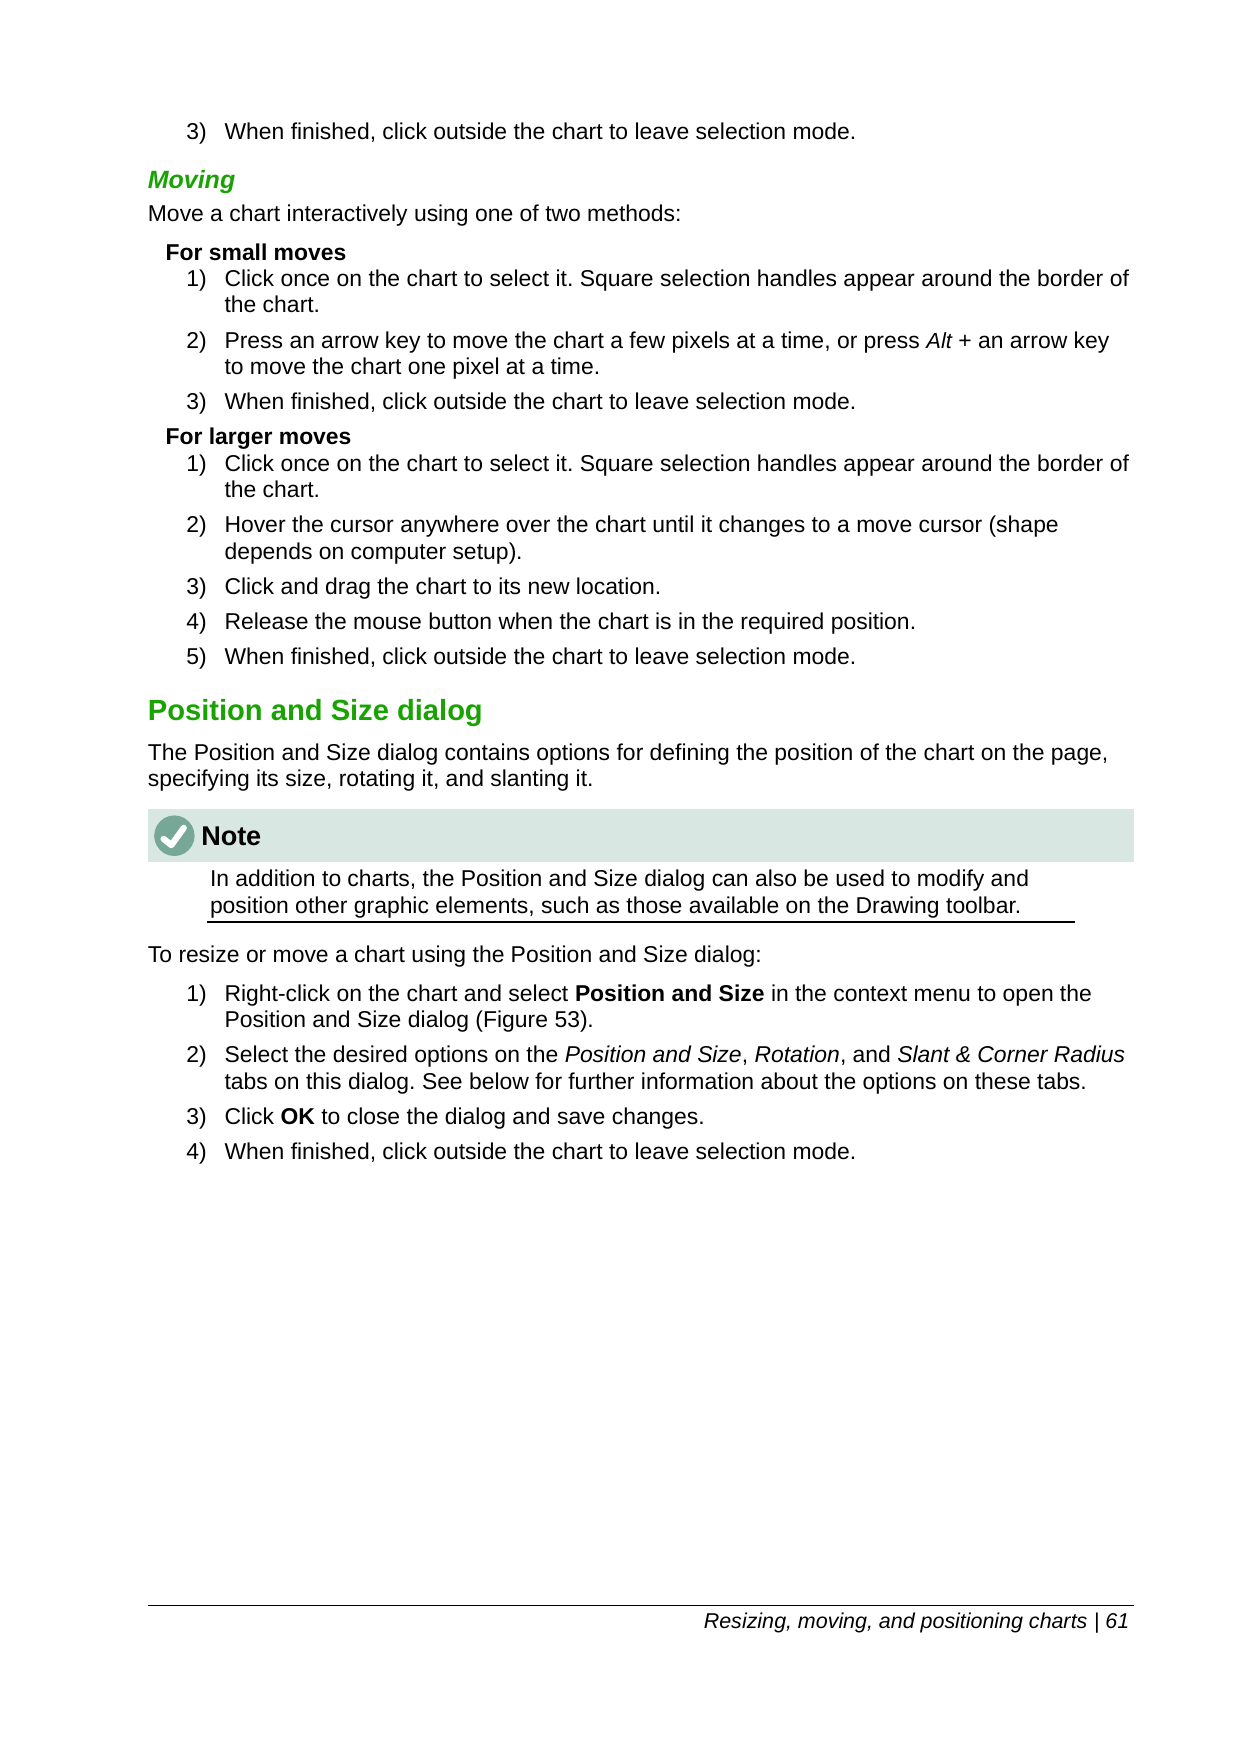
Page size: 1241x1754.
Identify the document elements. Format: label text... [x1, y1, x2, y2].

text For small moves [165, 239, 1134, 265]
list Right-click on the chart and select Position and Size in the context menu to open the Position and Size dialog (Figure 53). [207, 980, 1134, 1032]
text For larger moves [165, 423, 1134, 450]
list Select the desired options on the Position and Size, Rotation, and Slant & Corner Radius tabs on this dialog. See below for further information about the options on these tabs. [207, 1041, 1134, 1094]
text The Position and Size dialog contains options for defining the position of the chart on the page, specifying its size, rotating it, and slanting it. [148, 738, 1134, 791]
list Click once on the chart to select it. Square selection handles appear around the border of the chart. [207, 265, 1134, 318]
list Click and drag the chart to its new location. [207, 573, 1134, 599]
list Press an arrow key to move the chart a few pixels at a time, or press Alt + an arrow key to move the chart one pixel at a time. [207, 327, 1134, 379]
list Release the mouse button when the chart is in the required position. [207, 608, 1134, 634]
list Click once on the chart to select it. Square selection handles appear around the border of the chart. [207, 450, 1134, 502]
text Move a chart interactively using one of two methods: [148, 200, 1134, 226]
text In addition to charts, the Position and Size dialog can also be used to modify and position other graphic elements, such as those available on the Drawing toolbar. [207, 862, 1075, 921]
list When finished, click outside the chart to leave selection mode. [207, 118, 1134, 144]
list When finished, click outside the chart to leave selection mode. [207, 388, 1134, 414]
list To resize or move a chart using the Position and Size dialog: [148, 941, 1134, 967]
subtitle Position and Size dialog [148, 693, 1134, 727]
subtitle Note [148, 809, 1134, 862]
list Click OK to close the dialog and save changes. [207, 1103, 1134, 1129]
list When finished, click outside the chart to leave selection mode. [207, 1138, 1134, 1164]
subtitle Moving [148, 165, 1134, 194]
list When finished, click outside the chart to leave selection mode. [207, 643, 1134, 669]
list Hover the cursor anywhere over the chart until it changes to a move cursor (shape depends on computer setup). [207, 511, 1134, 564]
